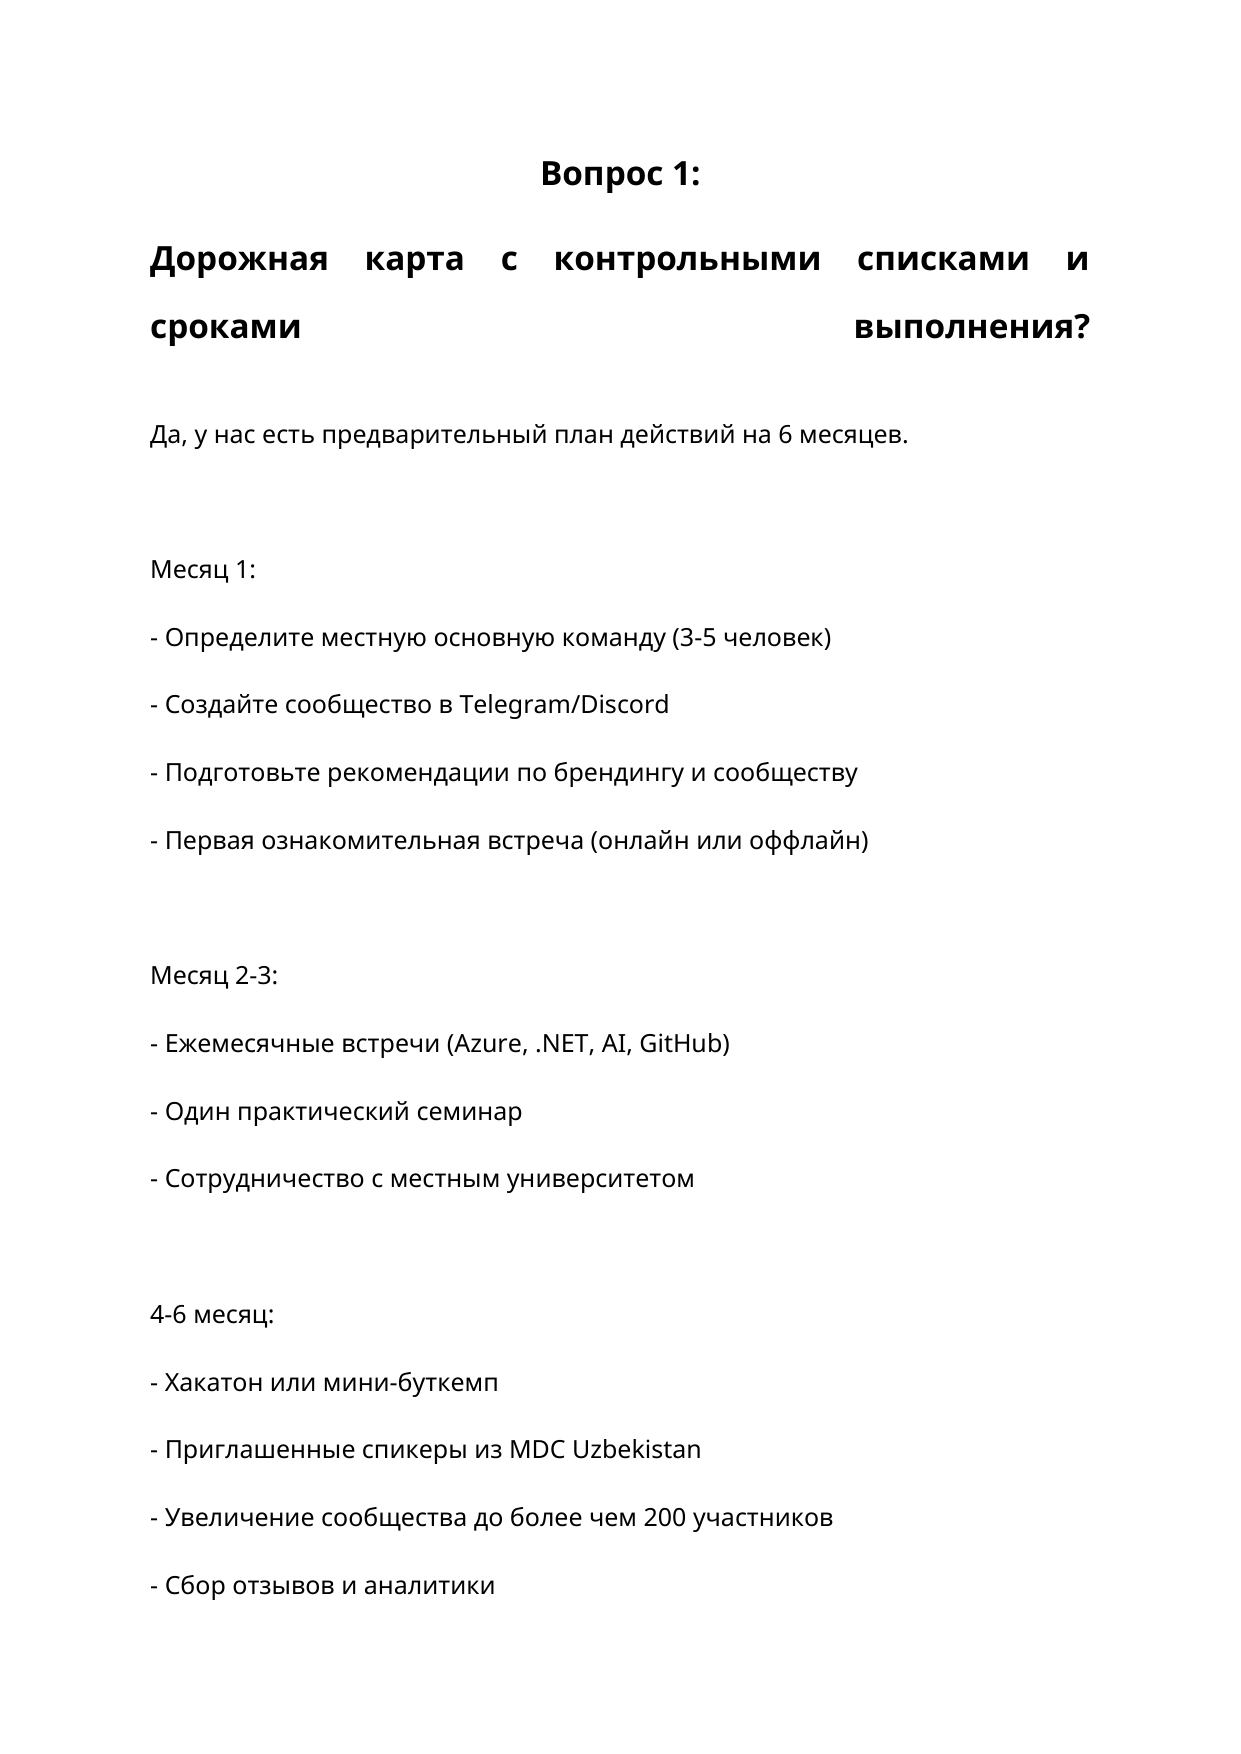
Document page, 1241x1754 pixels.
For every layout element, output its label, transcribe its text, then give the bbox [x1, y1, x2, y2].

text - Подготовьте рекомендации по брендингу и сообществу [150, 755, 1090, 789]
text - Хакатон или мини-буткемп [150, 1364, 1090, 1398]
text Дорожная карта с контрольными списками и сроками выполнения? Да, у нас есть предварительный план действий на 6 месяцев. [150, 235, 1090, 450]
text - Приглашенные спикеры из MDC Uzbekistan [150, 1432, 1090, 1466]
text - Сотрудничество с местным университетом [150, 1161, 1090, 1195]
text - Создайте сообщество в Telegram/Discord [150, 687, 1090, 721]
text Вопрос 1: [150, 150, 1090, 195]
text 4-6 месяц: [150, 1297, 1090, 1331]
text Месяц 1: [150, 552, 1090, 586]
text - Один практический семинар [150, 1093, 1090, 1127]
text Месяц 2-3: [150, 958, 1090, 992]
text - Увеличение сообщества до более чем 200 участников [150, 1500, 1090, 1534]
text - Определите местную основную команду (3-5 человек) [150, 619, 1090, 653]
text - Первая ознакомительная встреча (онлайн или оффлайн) [150, 823, 1090, 857]
text - Ежемесячные встречи (Azure, .NET, AI, GitHub) [150, 1026, 1090, 1060]
text - Сбор отзывов и аналитики [150, 1567, 1090, 1601]
